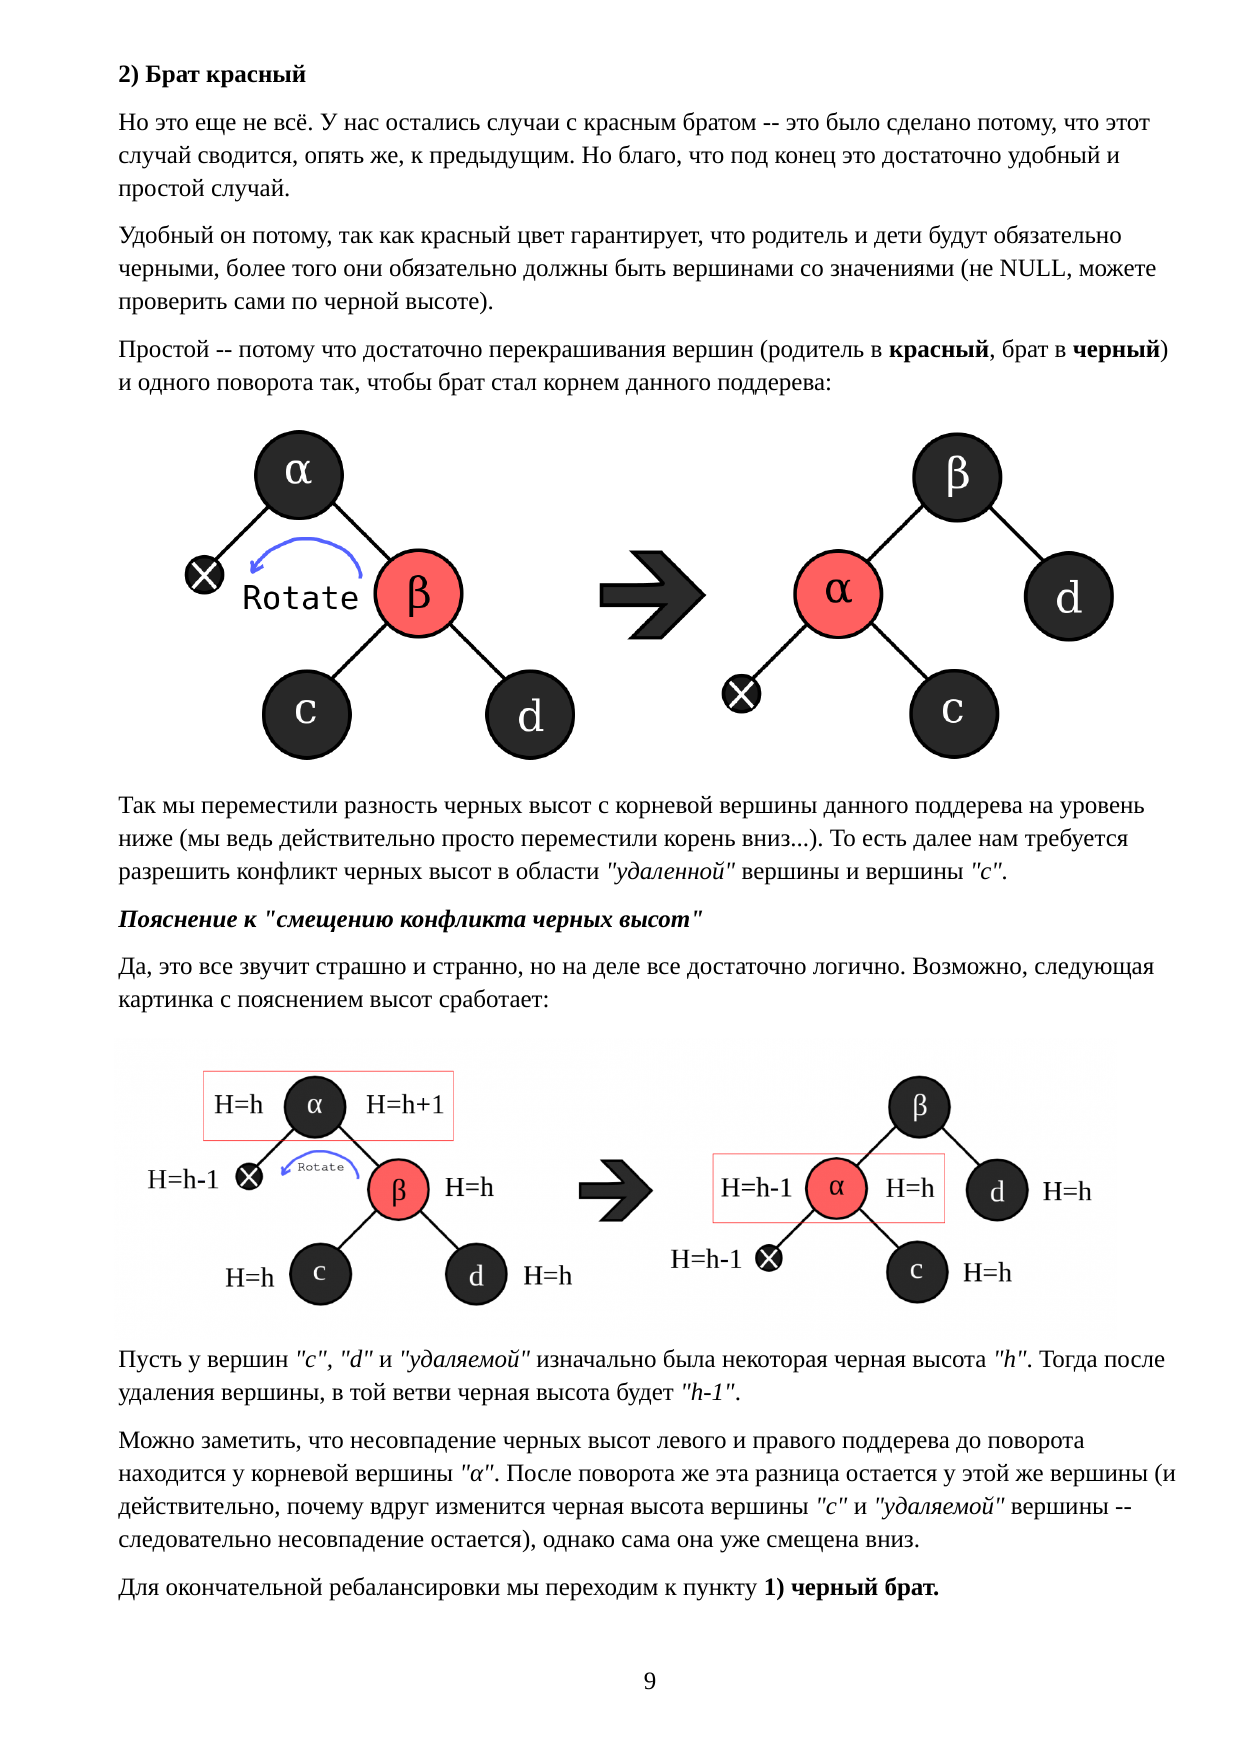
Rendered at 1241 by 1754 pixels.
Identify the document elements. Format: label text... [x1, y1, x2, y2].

picture [113, 1038, 1118, 1340]
text Пусть у вершин "c", "d" и "удаляемой" изначально была некоторая черная высота "h". Тогда после удаления вершины, в той ветви черная высота будет "h-1". [118, 1032, 1181, 1406]
text Можно заметить, что несовпадение черных высот левого и правого поддерева до поворота находится у корневой вершины "α". После поворота же эта разница остается у этой же вершины (и действительно, почему вдруг изменится черная высота вершины "c" и "удаляемой" вершины -- следовательно несовпадение остается), однако сама она уже смещена вниз. [118, 1425, 1181, 1553]
text 2) Брат красный [118, 59, 1181, 88]
text Но это еще не всё. У нас остались случаи с красным братом -- это было сделано потому, что этот случай сводится, опять же, к предыдущим. Но благо, что под конец это достаточно удобный и простой случай. [118, 107, 1181, 201]
text Для окончательной ребалансировки мы переходим к пункту 1) черный брат. [118, 1572, 1181, 1600]
text Да, это все звучит страшно и странно, но на деле все достаточно логично. Возможно, следующая картинка с пояснением высот сработает: [118, 951, 1181, 1013]
text Простой -- потому что достаточно перекрашивания вершин (родитель в красный, брат в черный) и одного поворота так, чтобы брат стал корнем данного поддерева: [118, 334, 1181, 396]
text Удобный он потому, так как красный цвет гарантирует, что родитель и дети будут обязательно черными, более того они обязательно должны быть вершинами со значениями (не NULL, можете проверить сами по черной высоте). [118, 220, 1181, 315]
text Пояснение к "смещению конфликта черных высот" [118, 904, 1181, 933]
text Так мы переместили разность черных высот с корневой вершины данного поддерева на уровень ниже (мы ведь действительно просто переместили корень вниз...). То есть далее нам требуется разрешить конфликт черных высот в области "удаленной" вершины и вершины "c". [118, 414, 1181, 885]
picture [147, 414, 1152, 786]
